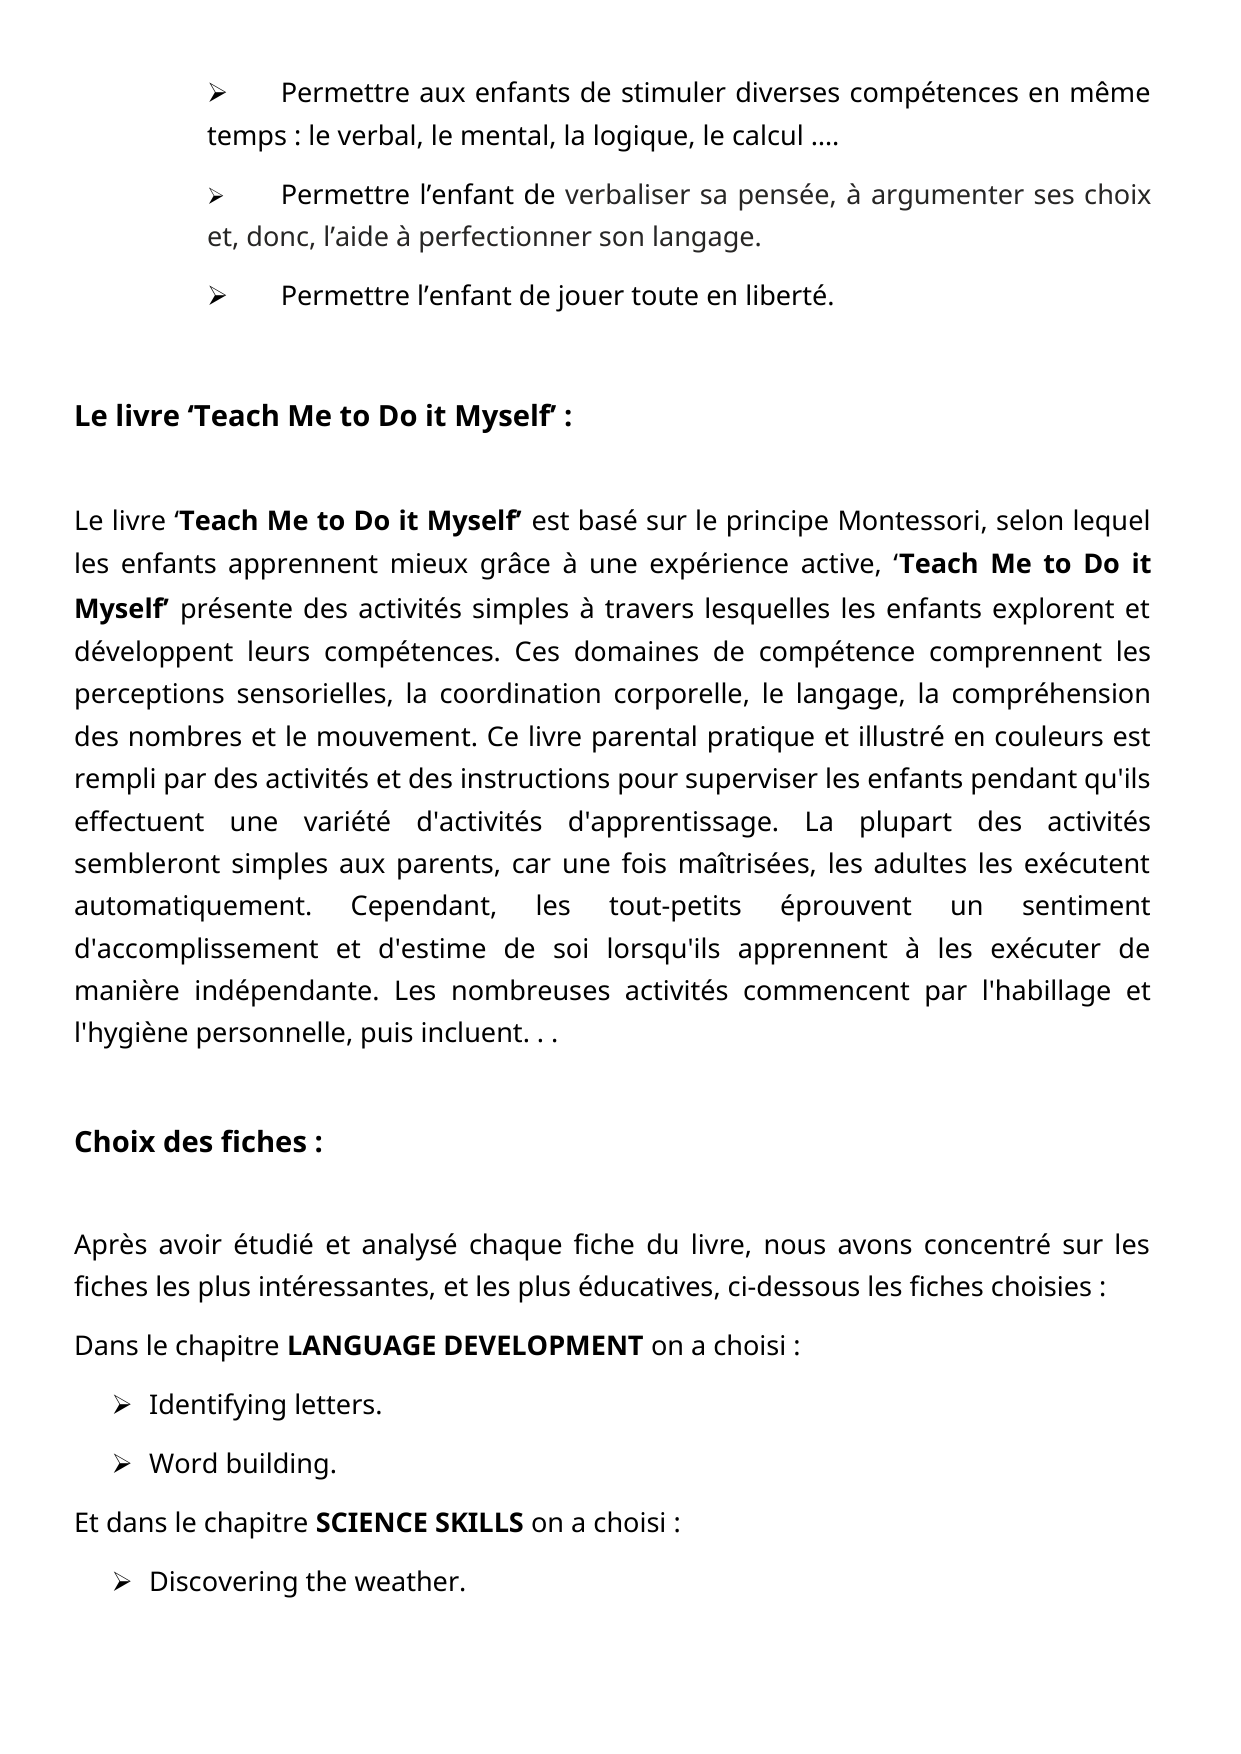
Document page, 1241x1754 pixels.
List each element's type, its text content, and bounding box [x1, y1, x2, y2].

list Permettre l’enfant de jouer toute en liberté. [207, 277, 1152, 314]
text Le livre ‘Teach Me to Do it Myself’ : [74, 395, 1152, 434]
text Et dans le chapitre SCIENCE SKILLS on a choisi : [74, 1504, 1152, 1541]
text Après avoir étudié et analysé chaque fiche du livre, nous avons concentré sur les fiches les plus intéressantes, et les plus éducatives, ci-dessous les fiches choisies : [74, 1225, 1152, 1304]
list Discovering the weather. [111, 1563, 1152, 1600]
list Permettre l’enfant de verbaliser sa pensée, à argumenter ses choix et, donc, l’aide à perfectionner son langage. [207, 175, 1152, 254]
list Identifying letters. [111, 1386, 1152, 1423]
list Word building. [111, 1445, 1152, 1482]
text Choix des fiches : [74, 1121, 1152, 1161]
text Le livre ‘Teach Me to Do it Myself’ est basé sur le principe Montessori, selon lequel les enfants apprennent mieux grâce à une expérience active, ‘Teach Me to Do it Myself’ présente des activités simples à travers lesquelles les enfants explorent et développent leurs compétences. Ces domaines de compétence comprennent les perceptions sensorielles, la coordination corporelle, le langage, la compréhension des nombres et le mouvement. Ce livre parental pratique et illustré en couleurs est rempli par des activités et des instructions pour superviser les enfants pendant qu'ils effectuent une variété d'activités d'apprentissage. La plupart des activités sembleront simples aux parents, car une fois maîtrisées, les adultes les exécutent automatiquement. Cependant, les tout-petits éprouvent un sentiment d'accomplissement et d'estime de soi lorsqu'ils apprennent à les exécuter de manière indépendante. Les nombreuses activités commencent par l'habillage et l'hygiène personnelle, puis incluent. . . [74, 499, 1152, 1051]
list Permettre aux enfants de stimuler diverses compétences en même temps : le verbal, le mental, la logique, le calcul …. [207, 74, 1152, 153]
text Dans le chapitre LANGUAGE DEVELOPMENT on a choisi : [74, 1327, 1152, 1363]
